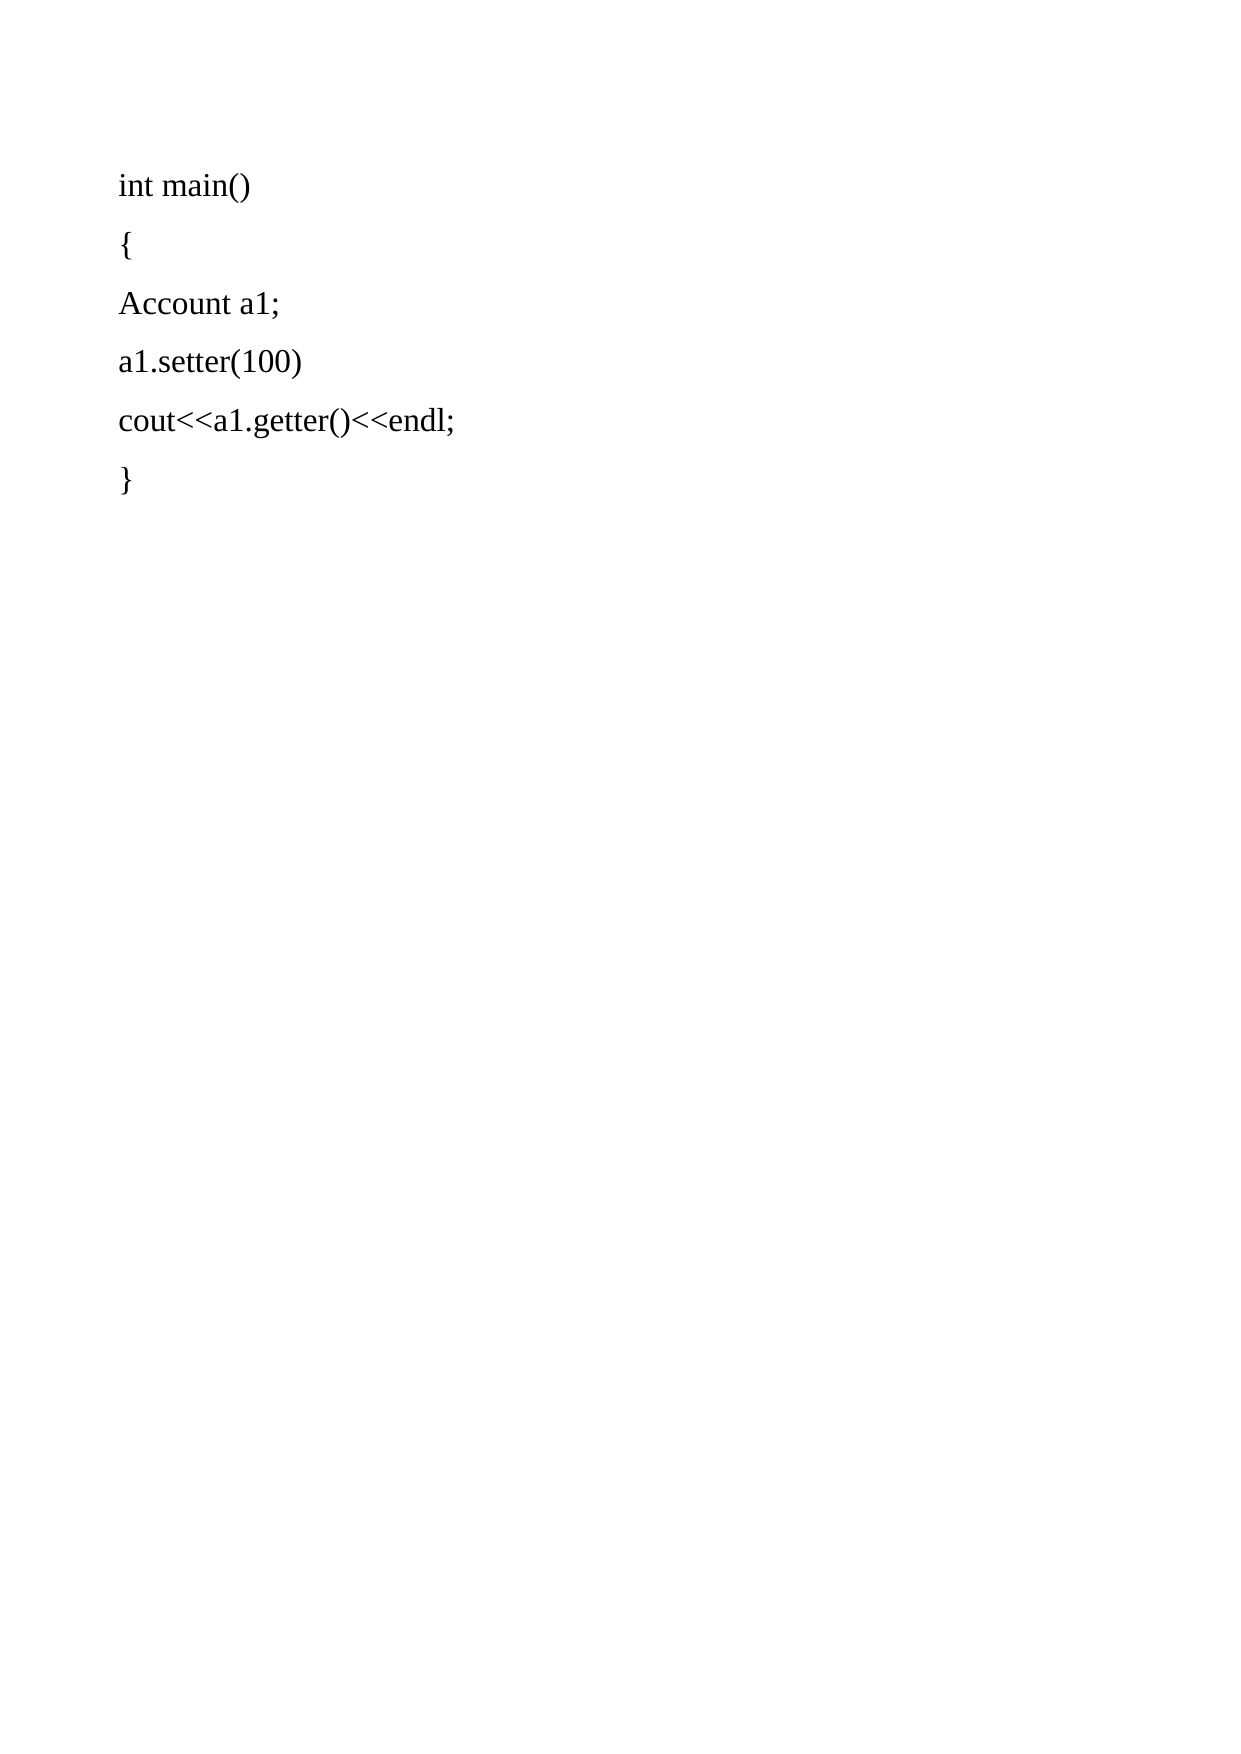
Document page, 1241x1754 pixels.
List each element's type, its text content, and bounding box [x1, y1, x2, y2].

text cout<<a1.getter()<<endl; [118, 400, 1122, 439]
text { [118, 224, 1122, 263]
text a1.setter(100) [118, 342, 1122, 380]
text Account a1; [118, 283, 1122, 321]
text } [118, 459, 1122, 497]
text int main() [118, 166, 1122, 204]
